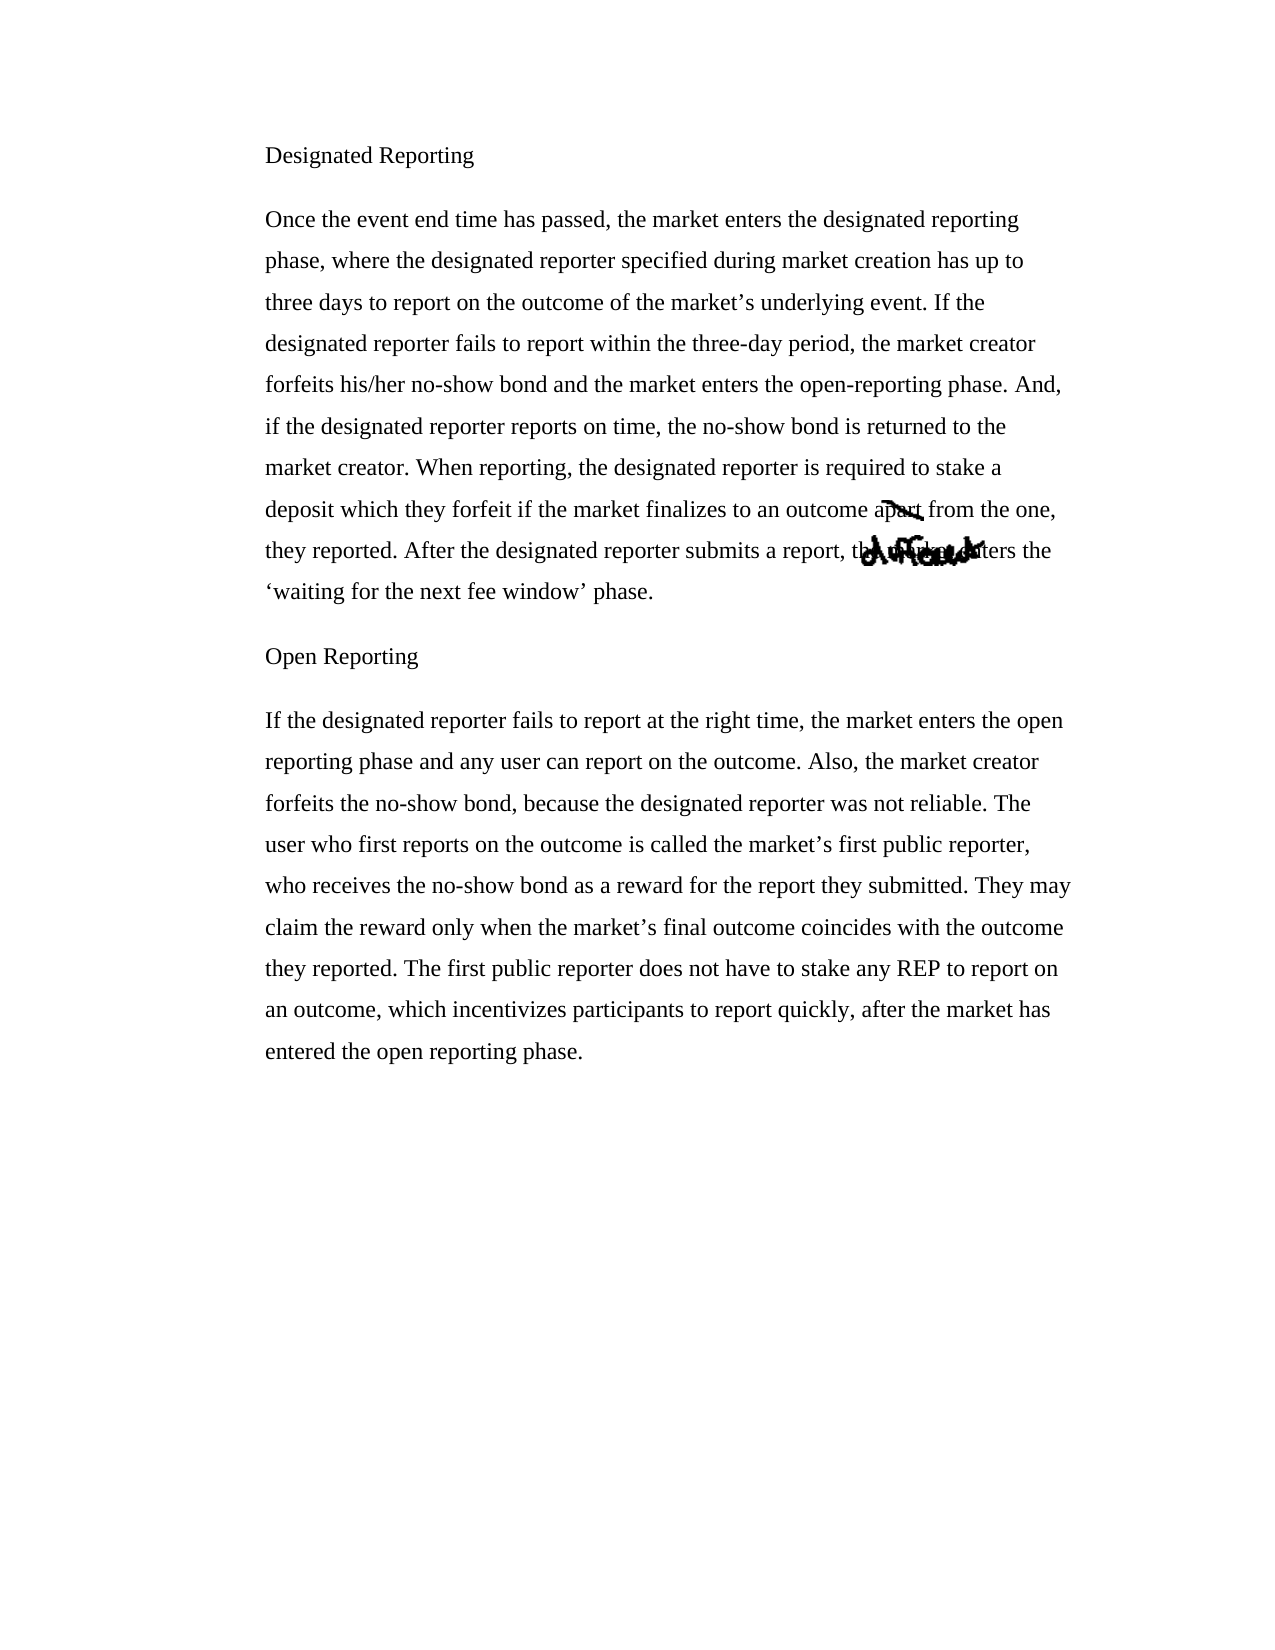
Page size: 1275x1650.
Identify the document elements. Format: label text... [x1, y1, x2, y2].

subtitle Open Reporting [265, 642, 1126, 669]
text Once the event end time has passed, the market enters the designated reporting phase, where the designated reporter specified during market creation has up to three days to report on the outcome of the market’s underlying event. If the designated reporter fails to report within the three-day period, the market creator forfeits his/her no-show bond and the market enters the open-reporting phase. And, if the designated reporter reports on time, the no-show bond is returned to the market creator. When reporting, the designated reporter is required to stake a deposit which they forfeit if the market finalizes to an outcome apart from the one, they reported. After the designated reporter submits a report, the market enters the ‘waiting for the next fee window’ phase. [265, 205, 1078, 605]
text If the designated reporter fails to report at the right time, the market enters the open reporting phase and any user can report on the outcome. Also, the market creator forfeits the no-show bond, because the designated reporter was not reliable. The user who first reports on the outcome is called the market’s first public reporter, who receives the no-show bond as a reward for the report they submitted. They may claim the reward only when the market’s final outcome coincides with the outcome they reported. The first public reporter does not have to stake any REP to report on an outcome, which incentivizes participants to report quickly, after the market has entered the open reporting phase. [265, 706, 1078, 1064]
subtitle Designated Reporting [265, 141, 1126, 168]
